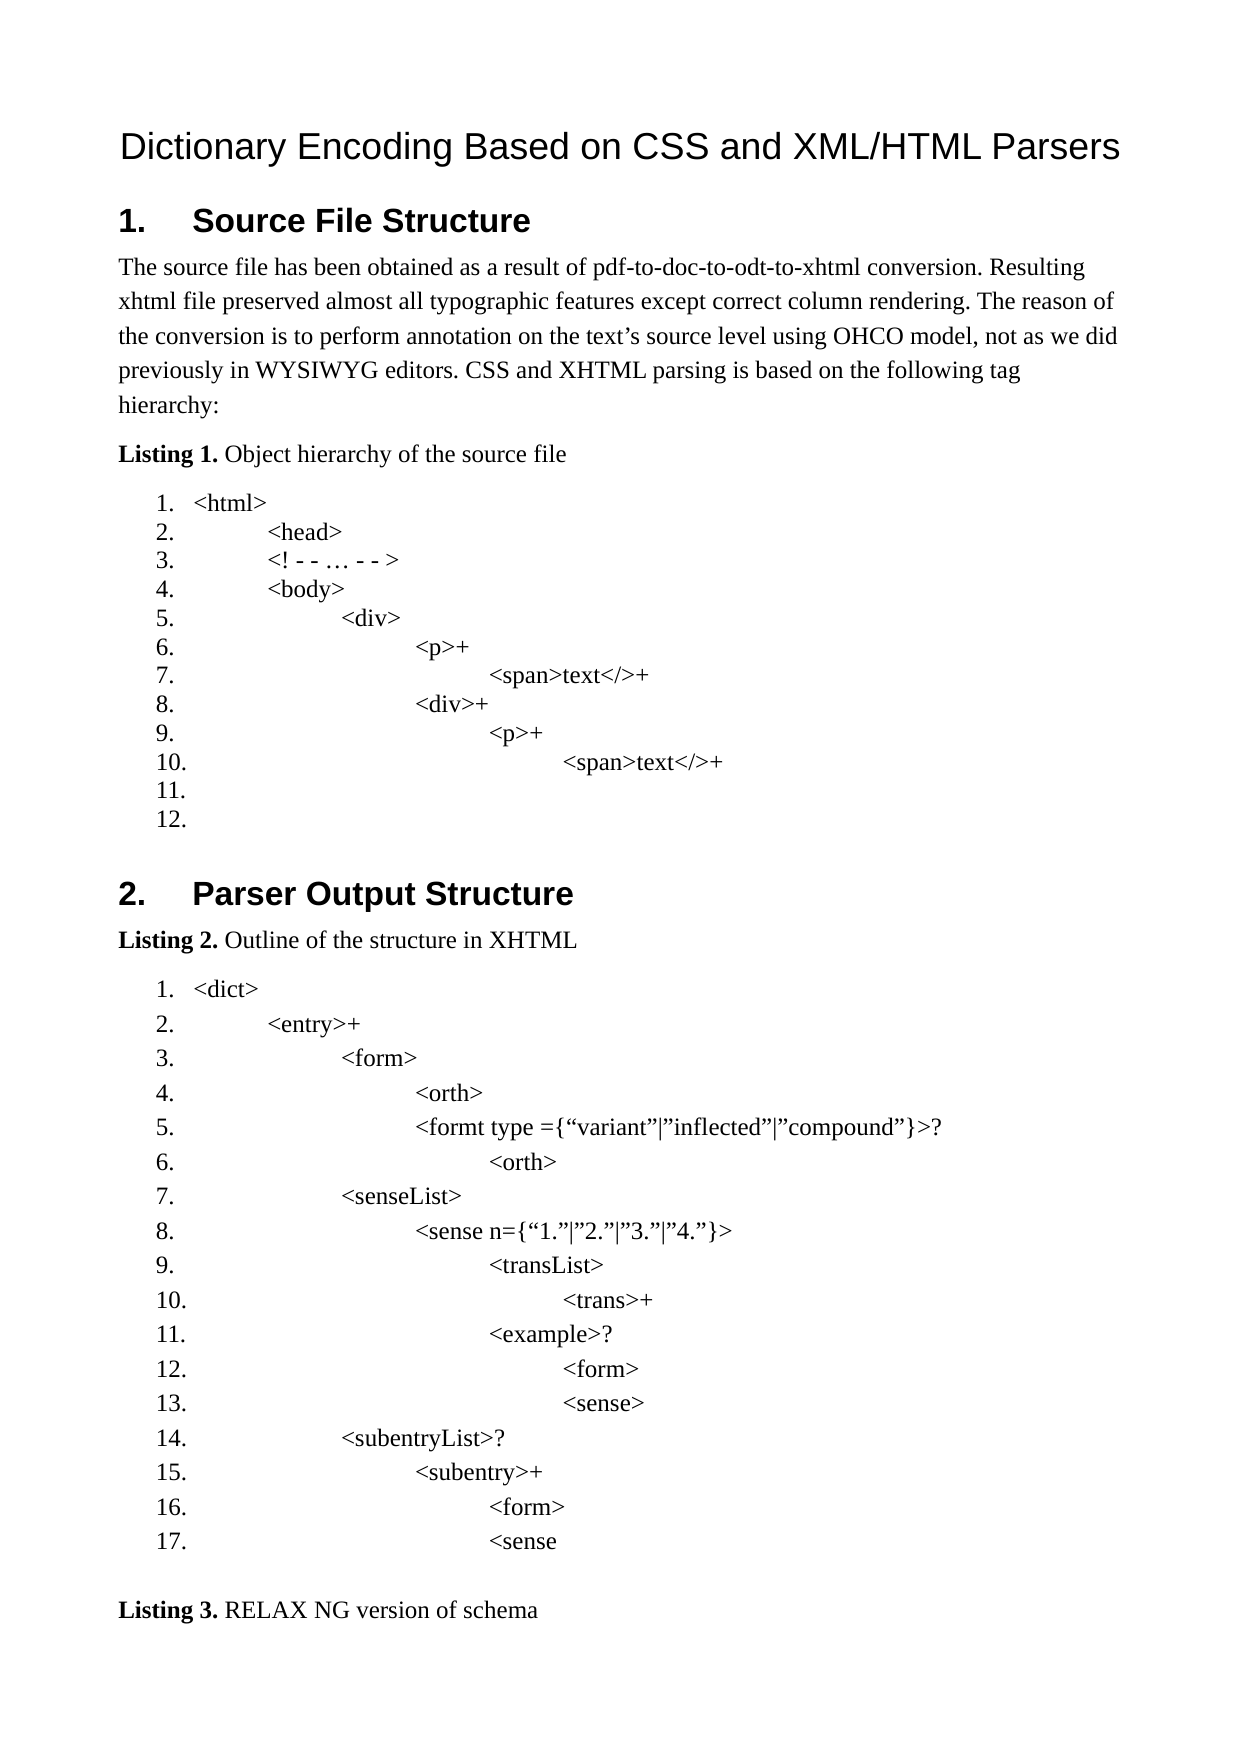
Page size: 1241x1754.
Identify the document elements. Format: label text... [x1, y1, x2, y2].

list <p>+ [156, 718, 1122, 747]
list <trans>+ [156, 1285, 1122, 1313]
list <orth> [156, 1147, 1122, 1176]
subtitle Parser Output Structure [118, 874, 1122, 913]
list <head> [156, 517, 1122, 546]
text Listing 1. Object hierarchy of the source file [118, 439, 1122, 468]
list <transList> [156, 1250, 1122, 1279]
list <orth> [156, 1078, 1122, 1107]
list <body> [156, 574, 1122, 603]
list <entry>+ [156, 1009, 1122, 1038]
text Listing 3. RELAX NG version of schema [118, 1595, 1122, 1624]
list <example>? [156, 1319, 1122, 1348]
list <form> [156, 1492, 1122, 1520]
list <formt type ={“variant”|”inflected”|”compound”}>? [156, 1112, 1122, 1141]
text The source file has been obtained as a result of pdf-to-doc-to-odt-to-xhtml conversion. Resulting xhtml file preserved almost all typographic features except correct column rendering. The reason of the conversion is to perform annotation on the text’s source level using OHCO model, not as we did previously in WYSIWYG editors. CSS and XHTML parsing is based on the following tag hierarchy: [118, 252, 1122, 419]
list <dict> [156, 974, 1122, 1003]
list <div>+ [156, 689, 1122, 718]
list <span>text</>+ [156, 747, 1122, 776]
list <form> [156, 1043, 1122, 1072]
list <! - - … - - > [156, 546, 1122, 574]
subtitle Dictionary Encoding Based on CSS and XML/HTML Parsers [118, 124, 1122, 167]
list <subentry>+ [156, 1457, 1122, 1486]
list <form> [156, 1354, 1122, 1382]
list <span>text</>+ [156, 661, 1122, 689]
list <html> [156, 488, 1122, 517]
list <sense [156, 1526, 1122, 1555]
list <subentryList>? [156, 1423, 1122, 1451]
list <senseList> [156, 1181, 1122, 1210]
subtitle Source File Structure [118, 201, 1122, 239]
list <div> [156, 603, 1122, 632]
list <sense> [156, 1388, 1122, 1417]
list <sense n={“1.”|”2.”|”3.”|”4.”}> [156, 1216, 1122, 1244]
text Listing 2. Outline of the structure in XHTML [118, 925, 1122, 954]
list <p>+ [156, 632, 1122, 661]
